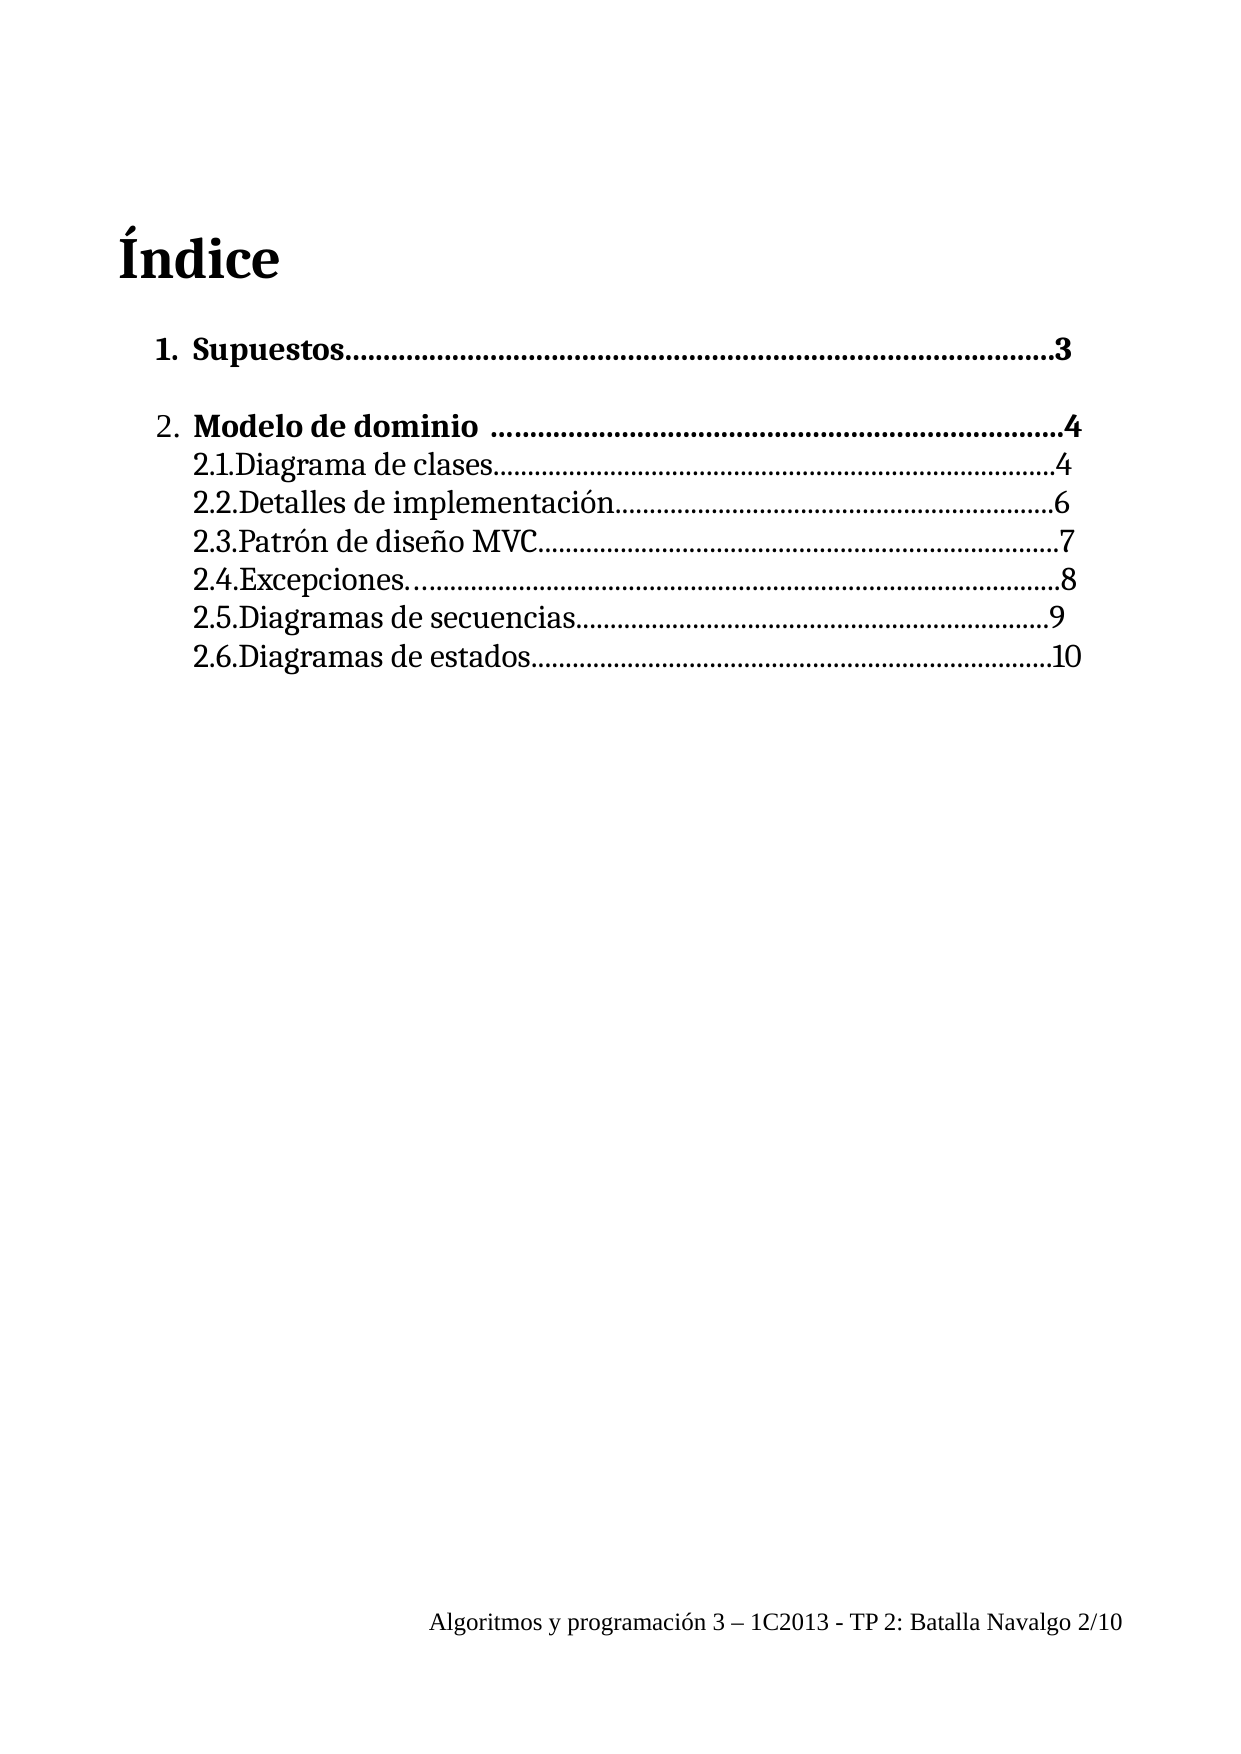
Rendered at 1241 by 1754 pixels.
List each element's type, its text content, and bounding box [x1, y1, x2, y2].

text Índice [118, 226, 1122, 293]
list Supuestos.............................................................................................3 [156, 330, 1122, 368]
list Modelo de dominio …........................................................................4 2.1.Diagrama de clases..................................................................................4 2.2.Detalles de implementación................................................................6 2.3.Patrón de diseño MVC............................................................................7 2.4.Excepciones.…...........................................................................................8 2.5.Diagramas de secuencias.....................................................................9 2.6.Diagramas de estados............................................................................10 [156, 406, 1122, 676]
